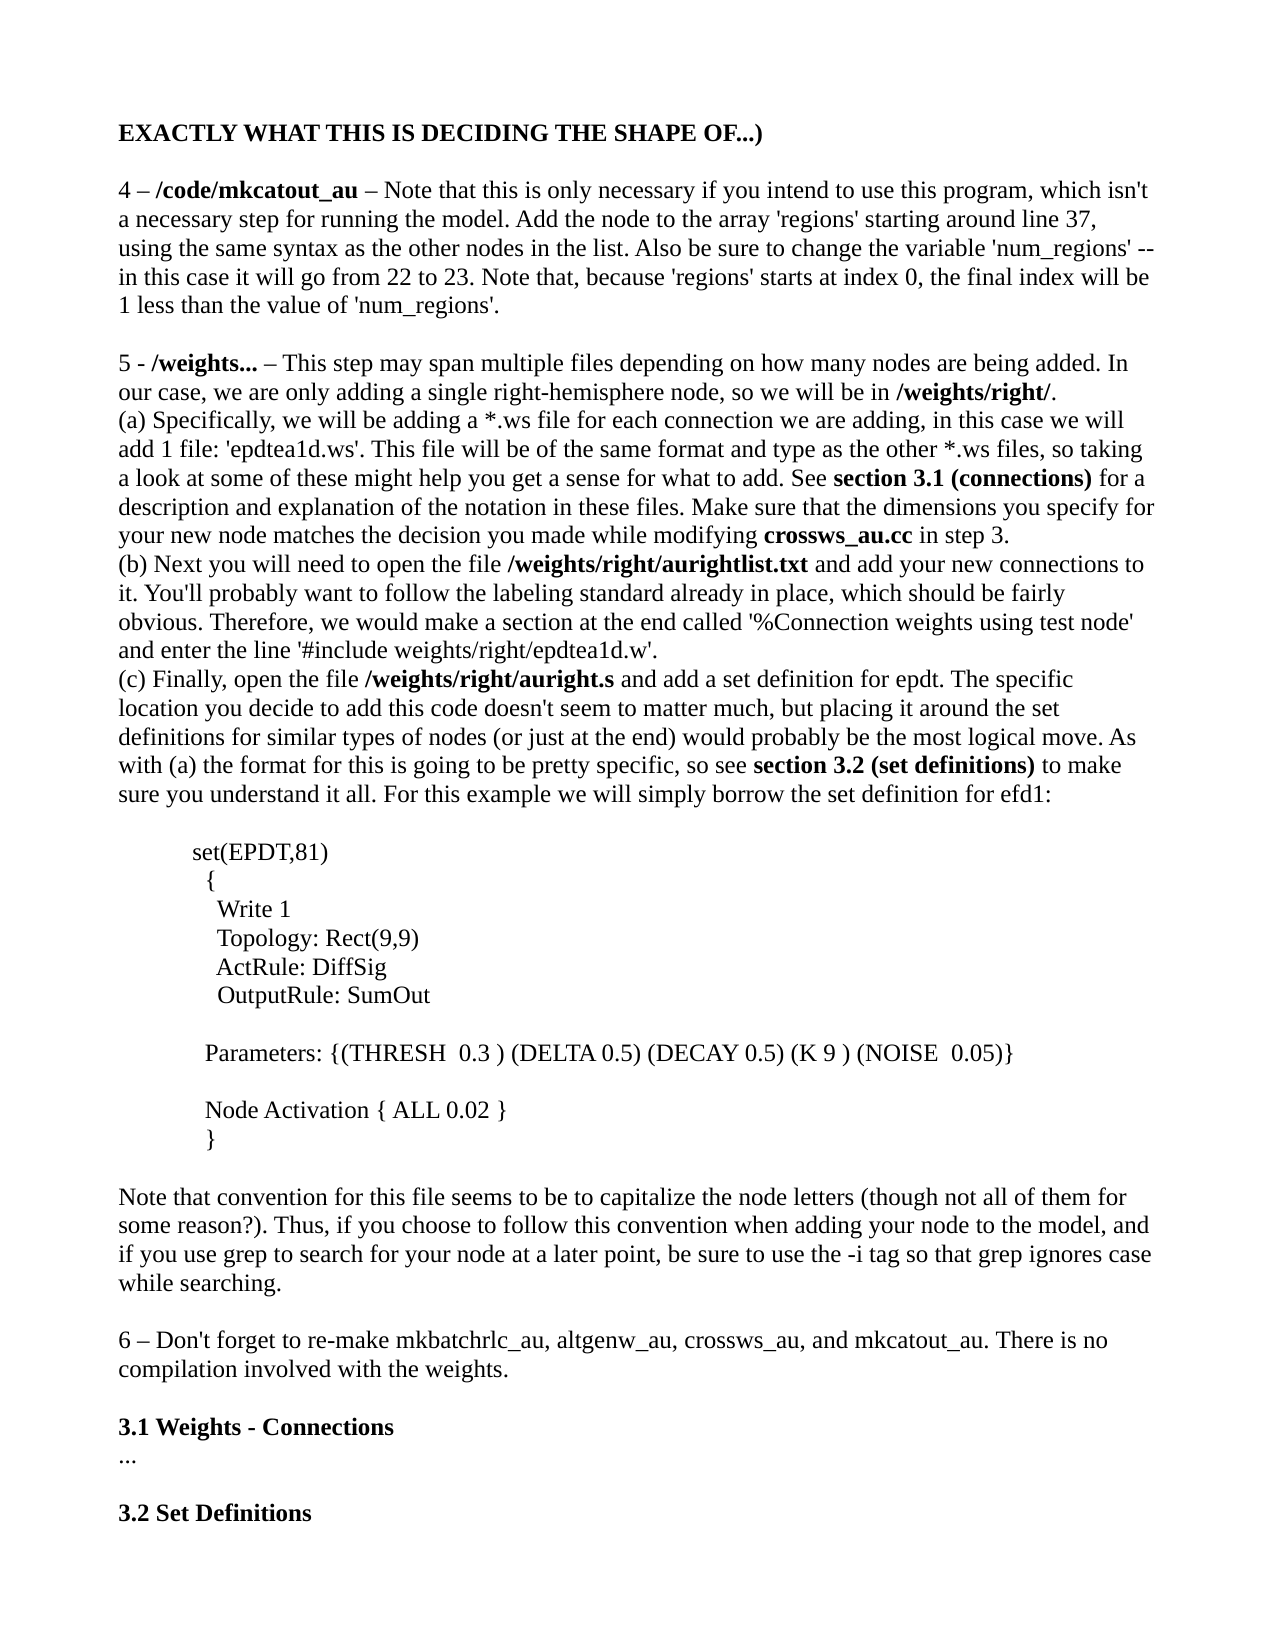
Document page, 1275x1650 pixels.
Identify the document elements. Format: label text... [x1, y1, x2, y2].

text Write 1 [118, 894, 1157, 923]
text Parameters: {(THRESH 0.3 ) (DELTA 0.5) (DECAY 0.5) (K 9 ) (NOISE 0.05)} [118, 1038, 1157, 1067]
text Note that convention for this file seems to be to capitalize the node letters (though not all of them for some reason?). Thus, if you choose to follow this convention when adding your node to the model, and if you use grep to search for your node at a later point, be sure to use the -i tag so that grep ignores case while searching. [118, 1182, 1157, 1297]
text EXACTLY WHAT THIS IS DECIDING THE SHAPE OF...) [118, 118, 1157, 147]
text (b) Next you will need to open the file /weights/right/aurightlist.txt and add your new connections to it. You'll probably want to follow the labeling standard already in place, which should be fairly obvious. Therefore, we would make a section at the end called '%Connection weights using test node' and enter the line '#include weights/right/epdtea1d.w'. [118, 549, 1157, 664]
text ... [118, 1441, 1157, 1469]
text 5 - /weights... – This step may span multiple files depending on how many nodes are being added. In our case, we are only adding a single right-hemisphere node, so we will be in /weights/right/. [118, 348, 1157, 406]
text 3.1 Weights - Connections [118, 1412, 1157, 1441]
text { [118, 866, 1157, 894]
text } [118, 1124, 1157, 1153]
text (c) Finally, open the file /weights/right/auright.s and add a set definition for epdt. The specific location you decide to add this code doesn't seem to matter much, but placing it around the set definitions for similar types of nodes (or just at the end) would probably be the most logical move. As with (a) the format for this is going to be pretty specific, so see section 3.2 (set definitions) to make sure you understand it all. For this example we will simply borrow the set definition for efd1: set(EPDT,81) [118, 664, 1157, 866]
text 4 – /code/mkcatout_au – Note that this is only necessary if you intend to use this program, which isn't a necessary step for running the model. Add the node to the array 'regions' starting around line 37, using the same syntax as the other nodes in the list. Also be sure to change the variable 'num_regions' -- in this case it will go from 22 to 23. Note that, because 'regions' starts at index 0, the final index will be 1 less than the value of 'num_regions'. [118, 176, 1157, 319]
text Topology: Rect(9,9) [118, 923, 1157, 952]
text ActRule: DiffSig [118, 952, 1157, 981]
text 3.2 Set Definitions [118, 1498, 1157, 1527]
text OutputRule: SumOut [118, 981, 1157, 1009]
text Node Activation { ALL 0.02 } [118, 1096, 1157, 1124]
text 6 – Don't forget to re-make mkbatchrlc_au, altgenw_au, crossws_au, and mkcatout_au. There is no compilation involved with the weights. [118, 1326, 1157, 1383]
text (a) Specifically, we will be adding a *.ws file for each connection we are adding, in this case we will add 1 file: 'epdtea1d.ws'. This file will be of the same format and type as the other *.ws files, so taking a look at some of these might help you get a sense for what to add. See section 3.1 (connections) for a description and explanation of the notation in these files. Make sure that the dimensions you specify for your new node matches the decision you made while modifying crossws_au.cc in step 3. [118, 406, 1157, 549]
